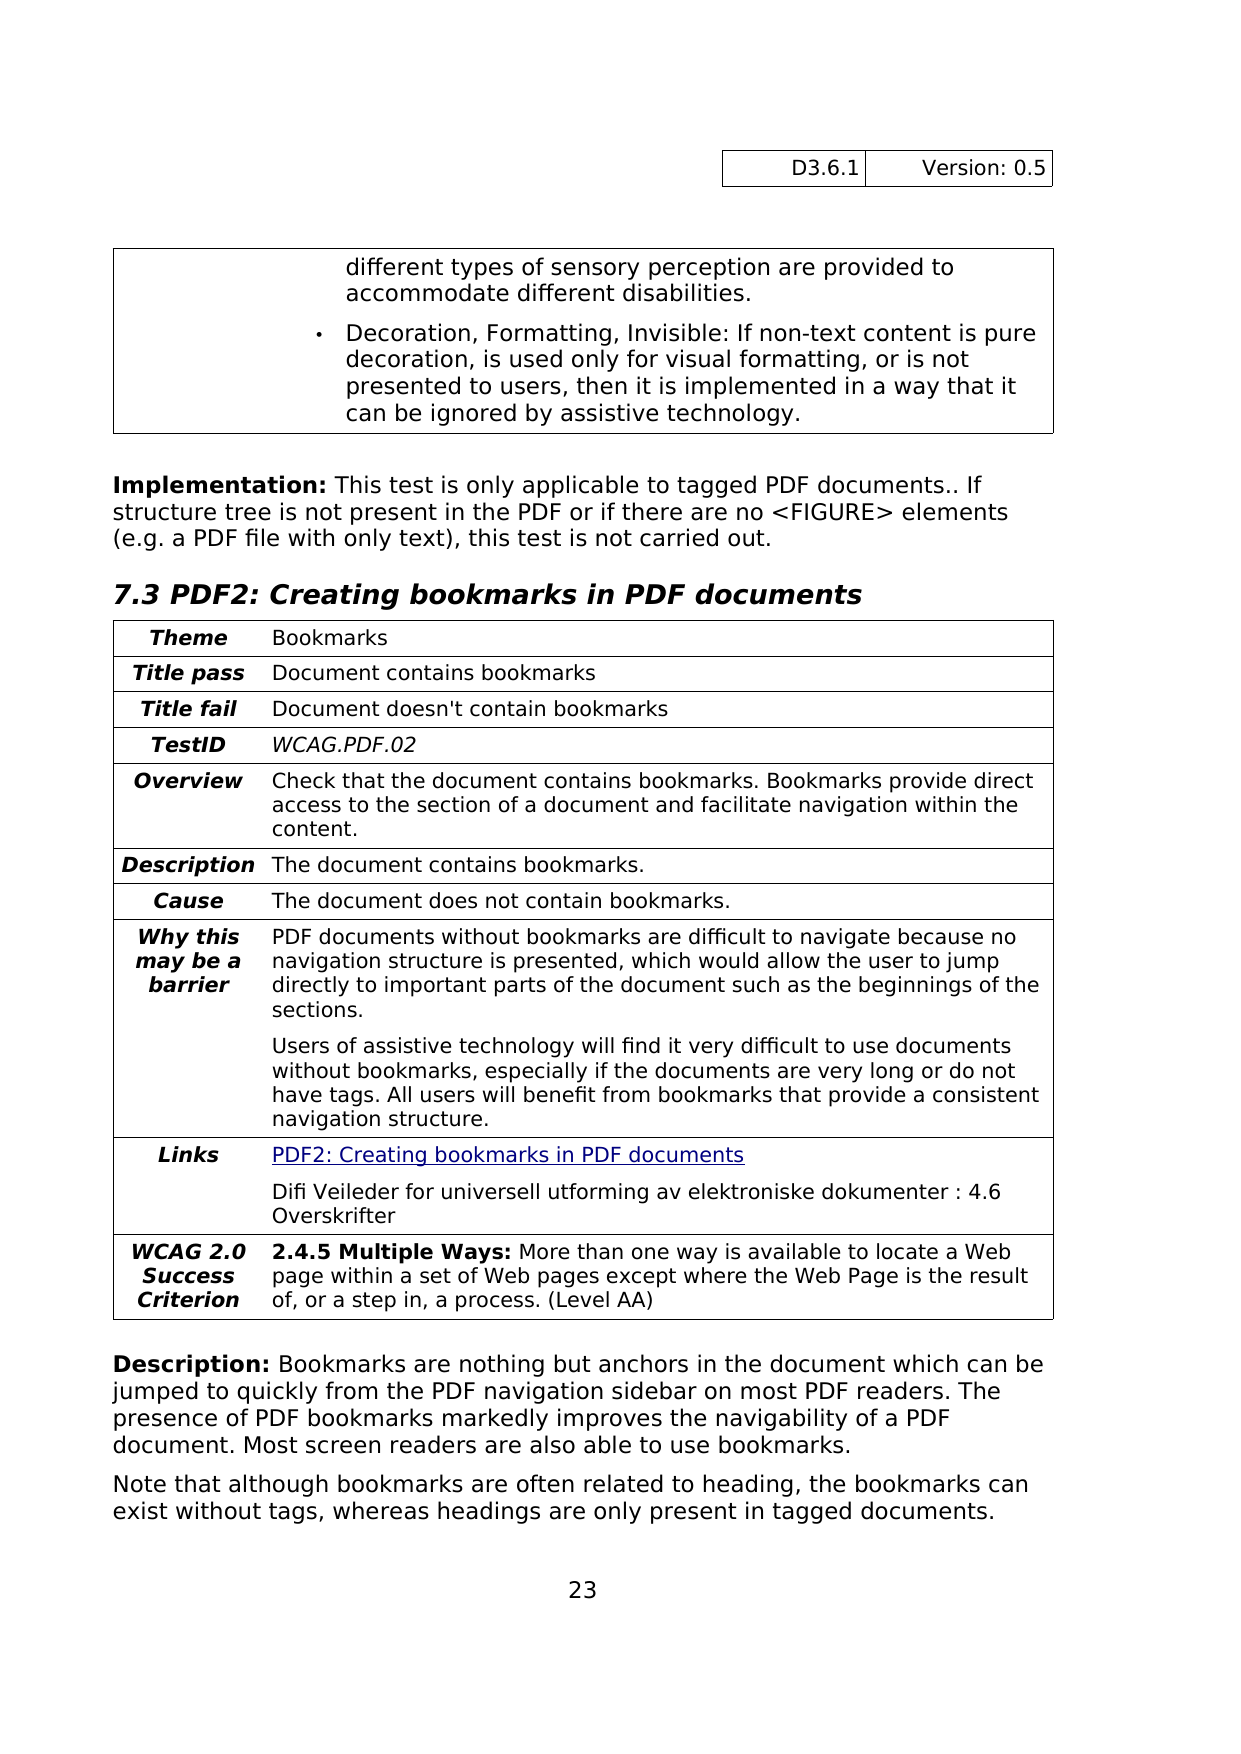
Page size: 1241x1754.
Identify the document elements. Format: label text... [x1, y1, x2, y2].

table_cell PDF documents without bookmarks are difficult to navigate because no navigation structure is presented, which would allow the user to jump directly to important parts of the document such as the beginnings of the sections. Users of assistive technology will find it very difficult to use documents without bookmarks, especially if the documents are very long or do not have tags. All users will benefit from bookmarks that provide a consistent navigation structure. [266, 920, 1053, 1137]
table_header Theme [114, 621, 266, 656]
table_cell The document does not contain bookmarks. [266, 884, 1053, 919]
table_cell Document contains bookmarks [266, 657, 1053, 691]
table_header Bookmarks [266, 621, 1053, 656]
table_cell Overview [114, 764, 266, 848]
table_cell 2.4.5 Multiple Ways: More than one way is available to locate a Web page within a set of Web pages except where the Web Page is the result of, or a step in, a process. (Level AA) [266, 1235, 1053, 1319]
table_cell Links [114, 1138, 266, 1234]
text Description: Bookmarks are nothing but anchors in the document which can be jumped to quickly from the PDF navigation sidebar on most PDF readers. The presence of PDF bookmarks markedly improves the navigability of a PDF document. Most screen readers are also able to use bookmarks. [112, 1351, 1053, 1458]
table_cell Check that the document contains bookmarks. Bookmarks provide direct access to the section of a document and facilitate navigation within the content. [266, 764, 1053, 848]
table_cell WCAG 2.0 Success Criterion [114, 1235, 266, 1319]
table_cell TestID [114, 728, 266, 763]
table_cell WCAG.PDF.02 [266, 728, 1053, 763]
table_cell Document doesn't contain bookmarks [266, 692, 1053, 727]
table_cell Title pass [114, 657, 266, 691]
text Note that although bookmarks are often related to heading, the bookmarks can exist without tags, whereas headings are only present in tagged documents. [112, 1471, 1053, 1524]
table_cell Description [114, 849, 266, 883]
text Implementation: This test is only applicable to tagged PDF documents.. If structure tree is not present in the PDF or if there are no <FIGURE> elements (e.g. a PDF file with only text), this test is not carried out. [112, 472, 1053, 552]
table_cell The document contains bookmarks. [266, 849, 1053, 883]
table_cell Title fail [114, 692, 266, 727]
table_cell PDF2: Creating bookmarks in PDF documents Difi Veileder for universell utforming av elektroniske dokumenter : 4.6 Overskrifter [266, 1138, 1053, 1234]
table_cell [114, 249, 266, 433]
table_cell Cause [114, 884, 266, 919]
table_cell different types of sensory perception are provided to accommodate different disabilities. Decoration, Formatting, Invisible: If non-text content is pure decoration, is used only for visual formatting, or is not presented to users, then it is implemented in a way that it can be ignored by assistive technology. [266, 249, 1053, 433]
subtitle PDF2: Creating bookmarks in PDF documents [112, 580, 1053, 611]
table_cell Why this may be a barrier [114, 920, 266, 1137]
